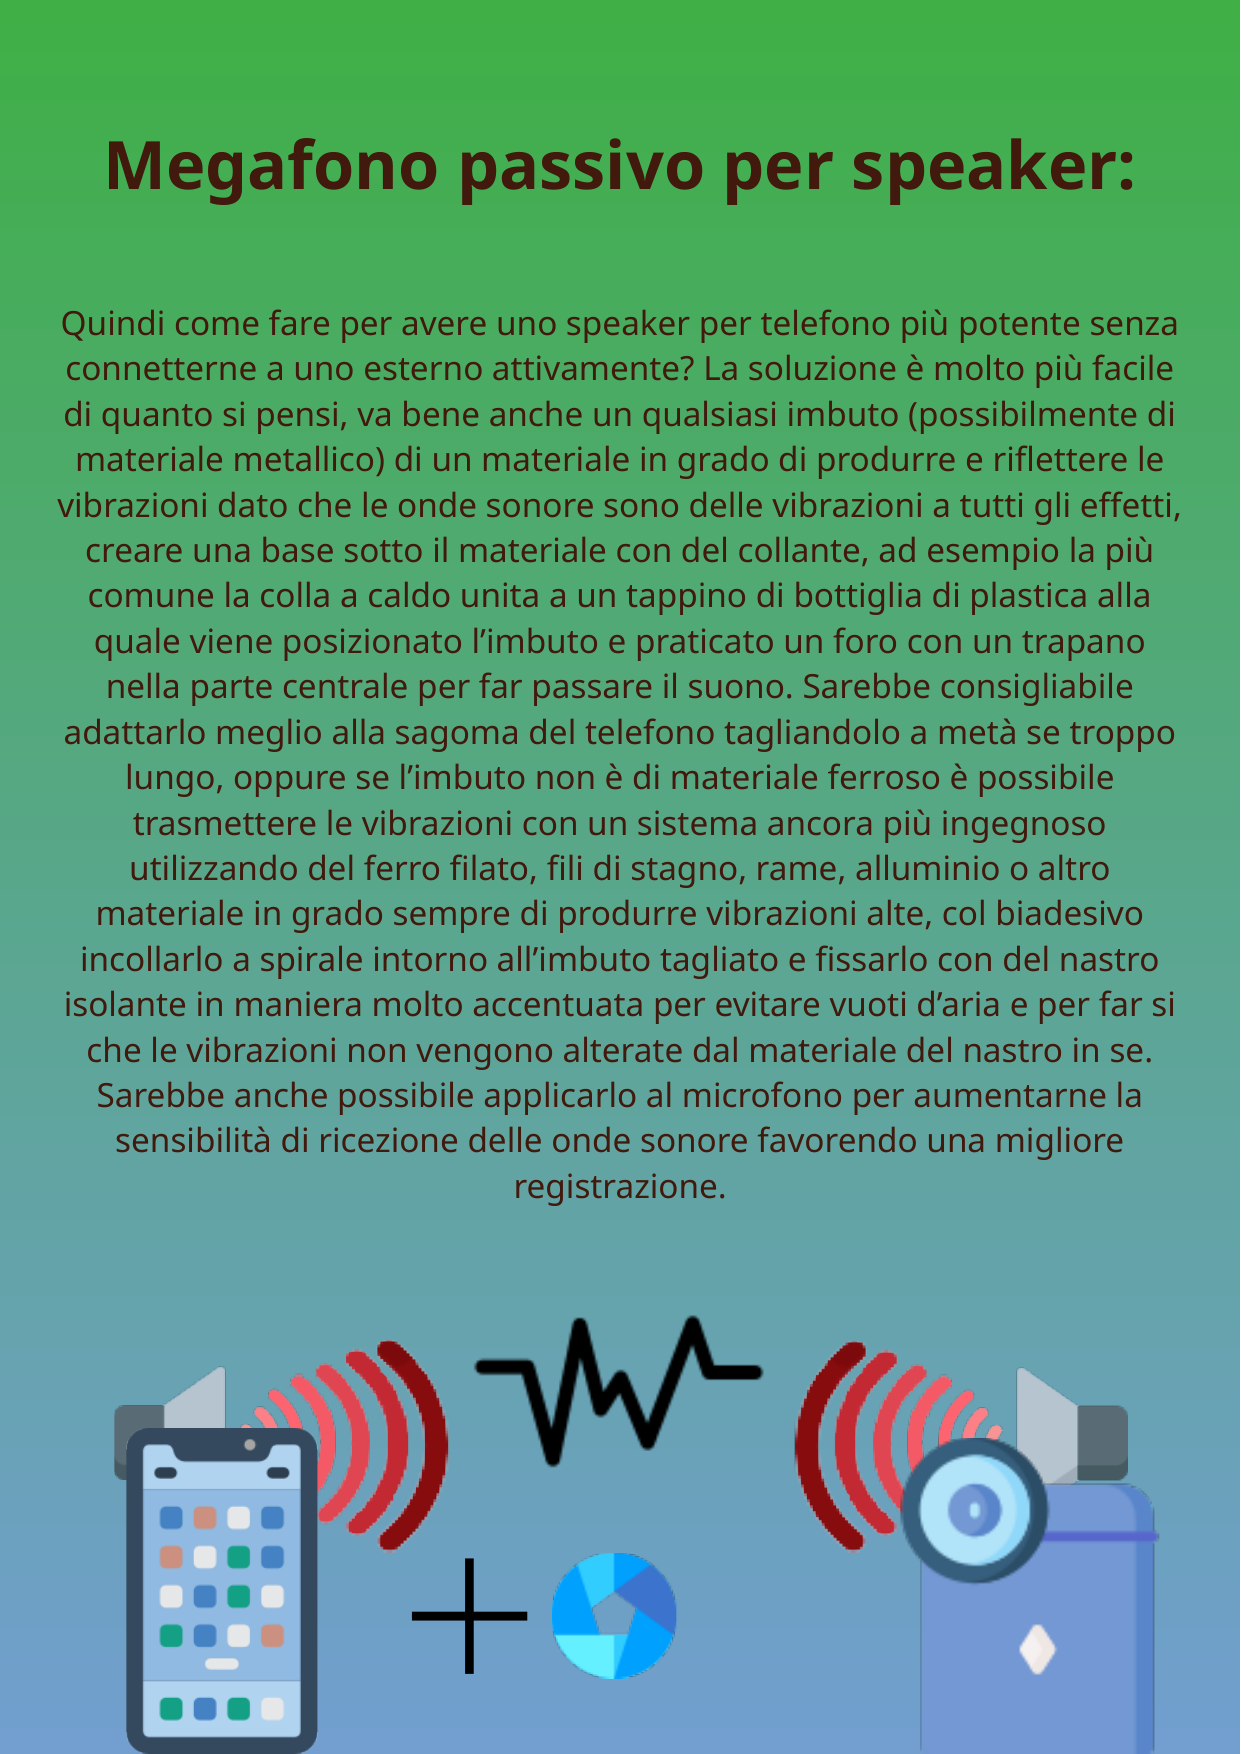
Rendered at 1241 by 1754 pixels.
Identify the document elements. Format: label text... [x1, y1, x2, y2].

picture [411, 1558, 528, 1674]
picture [59, 1241, 1189, 1754]
text Quindi come fare per avere uno speaker per telefono più potente senza connetterne a uno esterno attivamente? La soluzione è molto più facile di quanto si pensi, va bene anche un qualsiasi imbuto (possibilmente di materiale metallico) di un materiale in grado di produrre e riflettere le vibrazioni dato che le onde sonore sono delle vibrazioni a tutti gli effetti, creare una base sotto il materiale con del collante, ad esempio la più comune la colla a caldo unita a un tappino di bottiglia di plastica alla quale viene posizionato l’imbuto e praticato un foro con un trapano nella parte centrale per far passare il suono. Sarebbe consigliabile adattarlo meglio alla sagoma del telefono tagliandolo a metà se troppo lungo, oppure se l’imbuto non è di materiale ferroso è possibile trasmettere le vibrazioni con un sistema ancora più ingegnoso utilizzando del ferro filato, fili di stagno, rame, alluminio o altro materiale in grado sempre di produrre vibrazioni alte, col biadesivo incollarlo a spirale intorno all’imbuto tagliato e fissarlo con del nastro isolante in maniera molto accentuata per evitare vuoti d’aria e per far si che le vibrazioni non vengono alterate dal materiale del nastro in se. Sarebbe anche possibile applicarlo al microfono per aumentarne la sensibilità di ricezione delle onde sonore favorendo una migliore registrazione. [53, 300, 1187, 1208]
text Megafono passivo per speaker: [53, 118, 1187, 209]
picture [552, 1553, 677, 1679]
